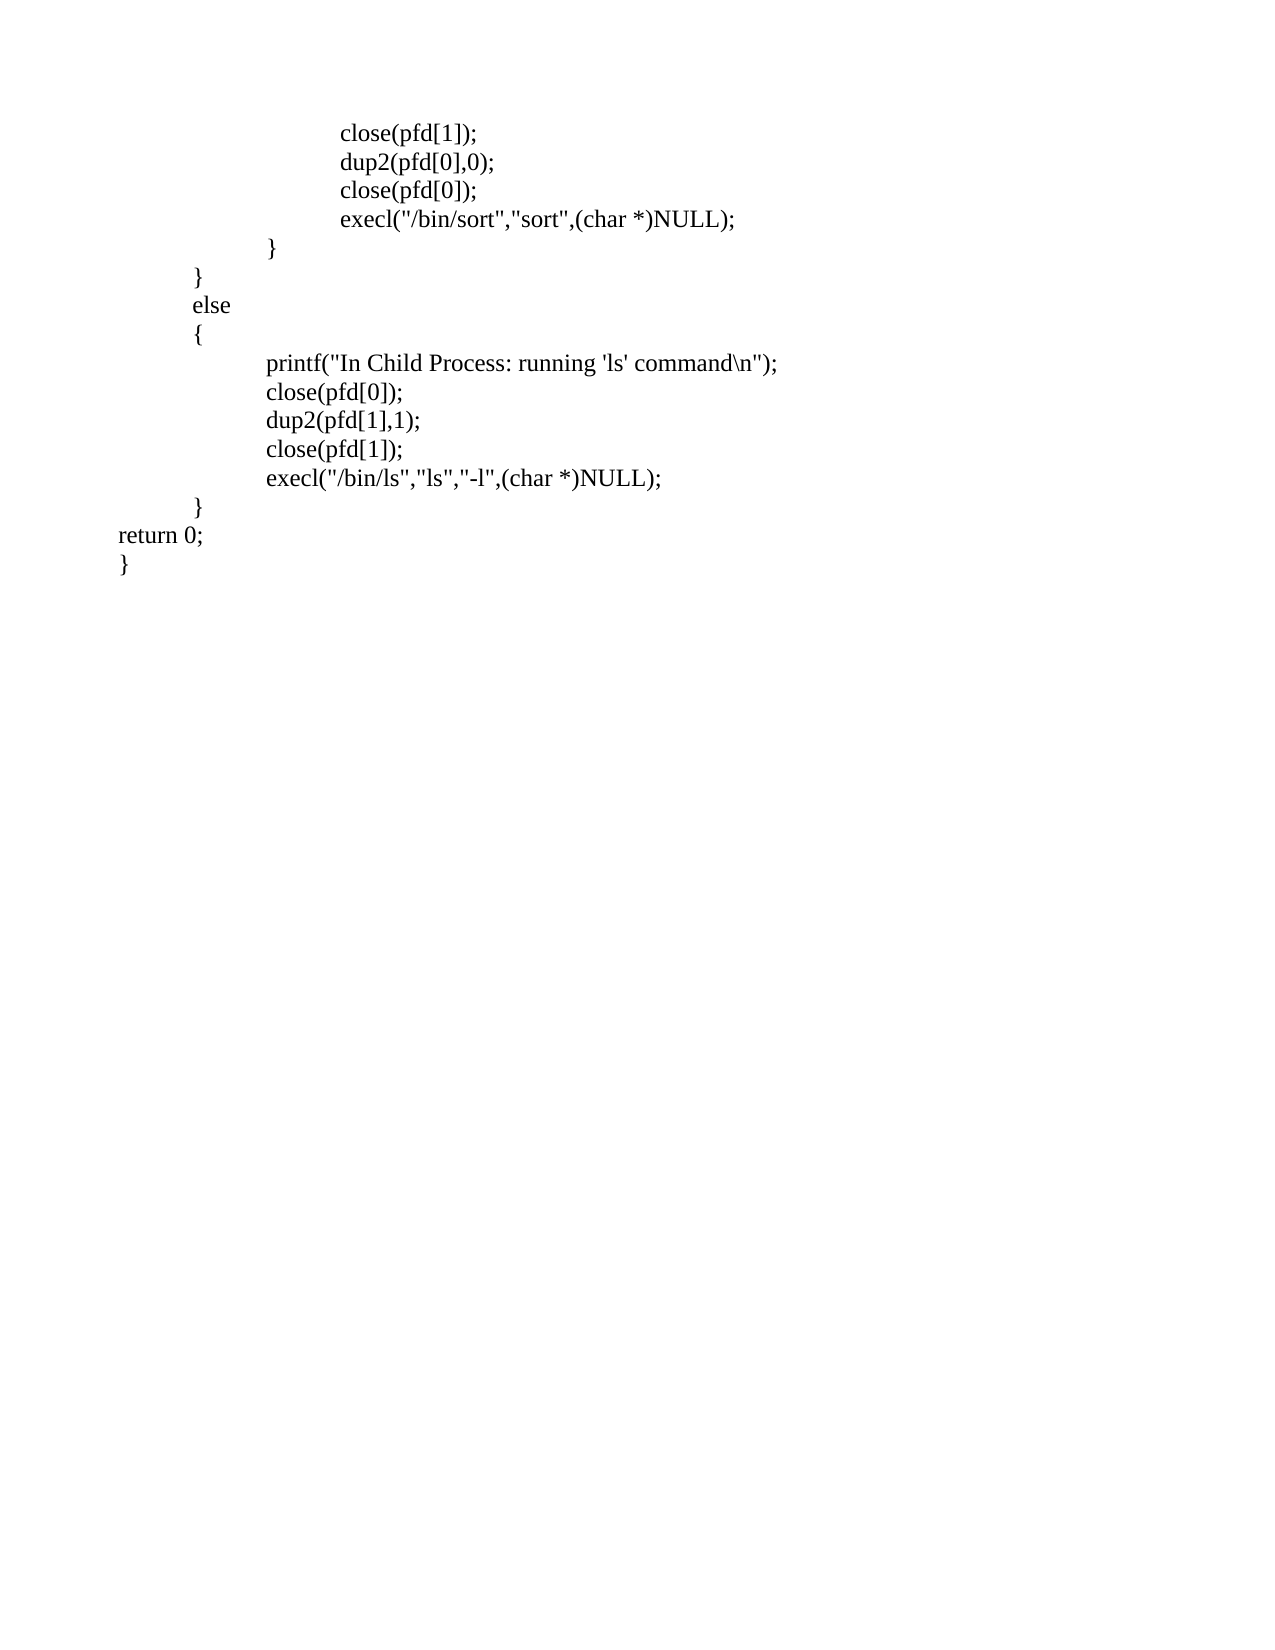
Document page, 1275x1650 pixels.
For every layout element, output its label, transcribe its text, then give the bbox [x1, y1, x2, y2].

text dup2(pfd[0],0); [118, 147, 1157, 176]
text close(pfd[0]); [118, 377, 1157, 406]
text close(pfd[1]); [118, 118, 1157, 147]
text return 0; [118, 521, 1157, 549]
text { [118, 319, 1157, 348]
text } [118, 262, 1157, 291]
text execl("/bin/sort","sort",(char *)NULL); [118, 204, 1157, 233]
text dup2(pfd[1],1); [118, 406, 1157, 434]
text printf("In Child Process: running 'ls' command\n"); [118, 348, 1157, 377]
text close(pfd[1]); [118, 434, 1157, 463]
text } [118, 233, 1157, 262]
text } [118, 492, 1157, 521]
text execl("/bin/ls","ls","-l",(char *)NULL); [118, 463, 1157, 492]
text } [118, 549, 1157, 578]
text else [118, 291, 1157, 319]
text close(pfd[0]); [118, 176, 1157, 204]
